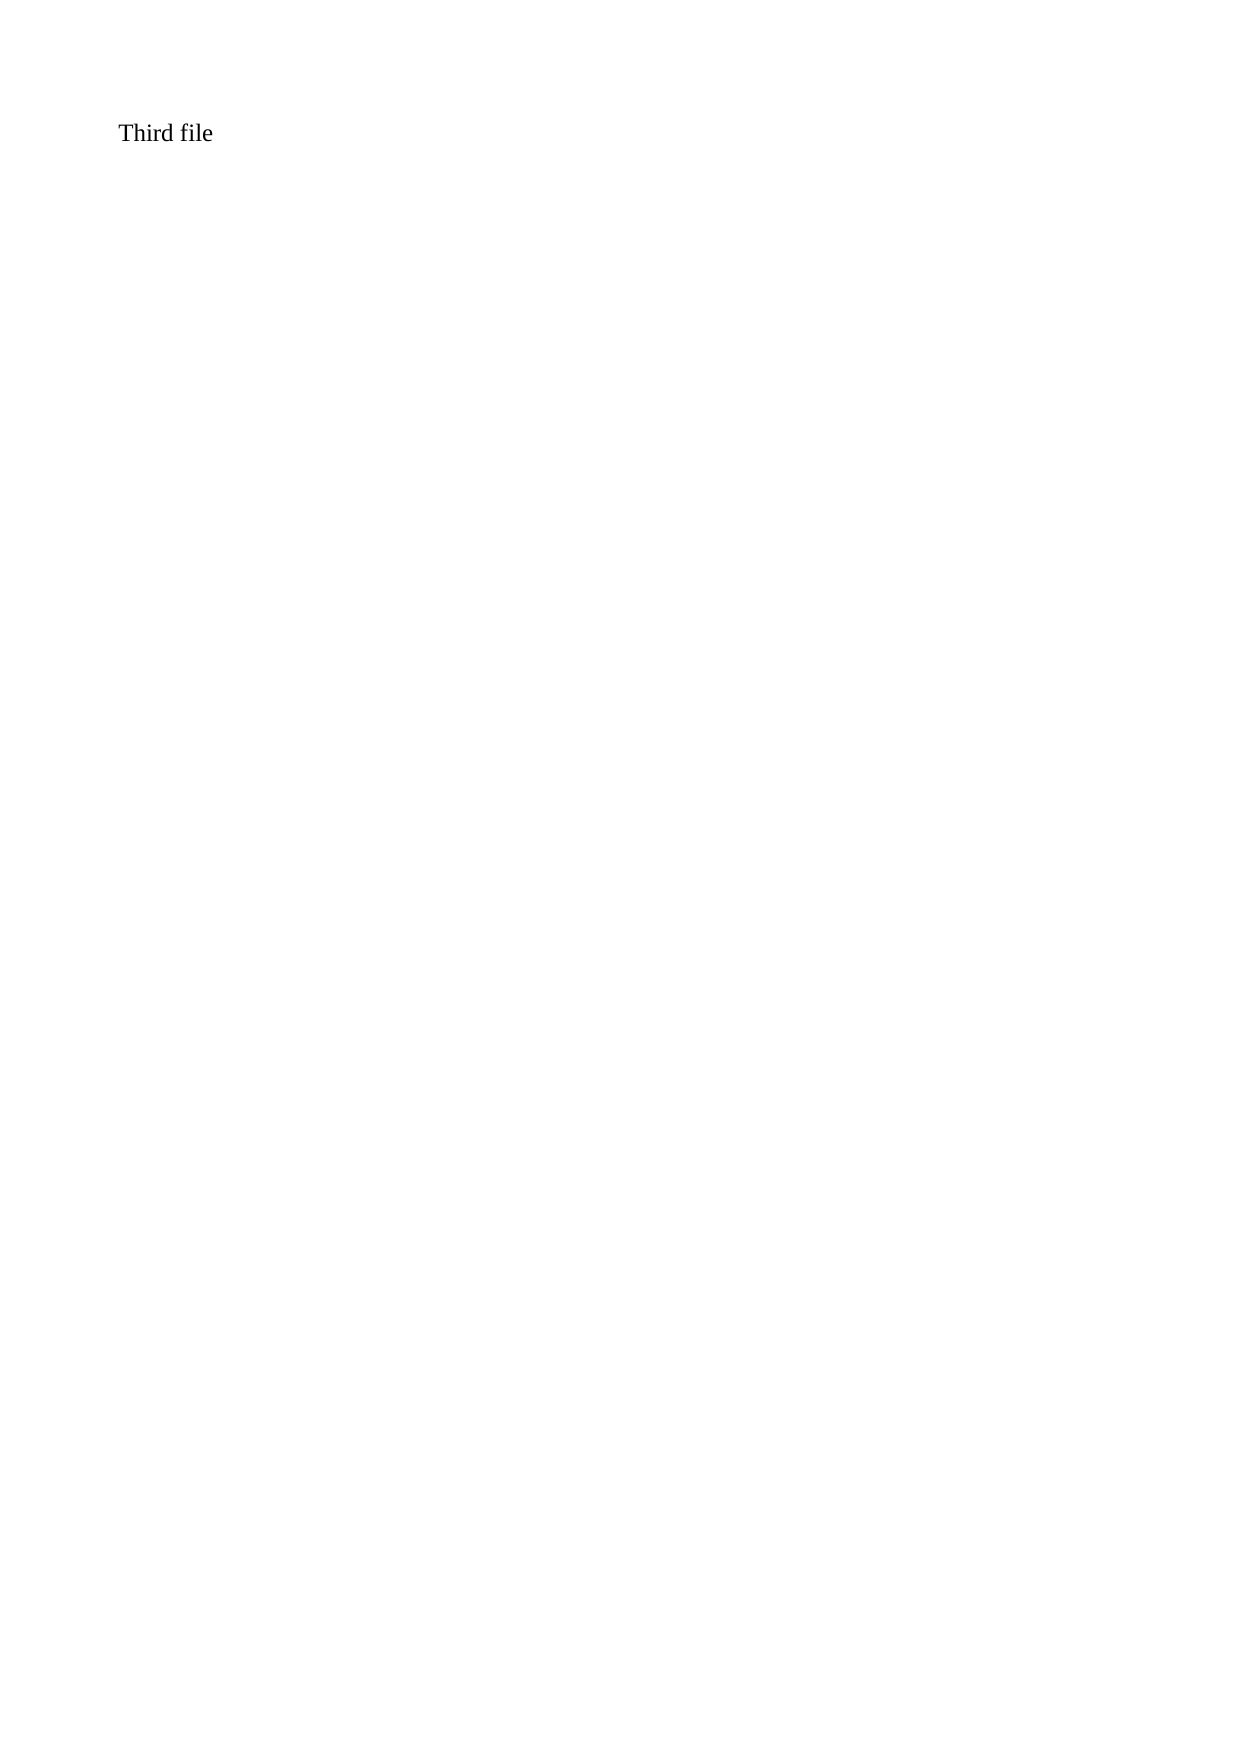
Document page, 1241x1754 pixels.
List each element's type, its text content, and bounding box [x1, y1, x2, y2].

text Third file [118, 118, 1122, 147]
